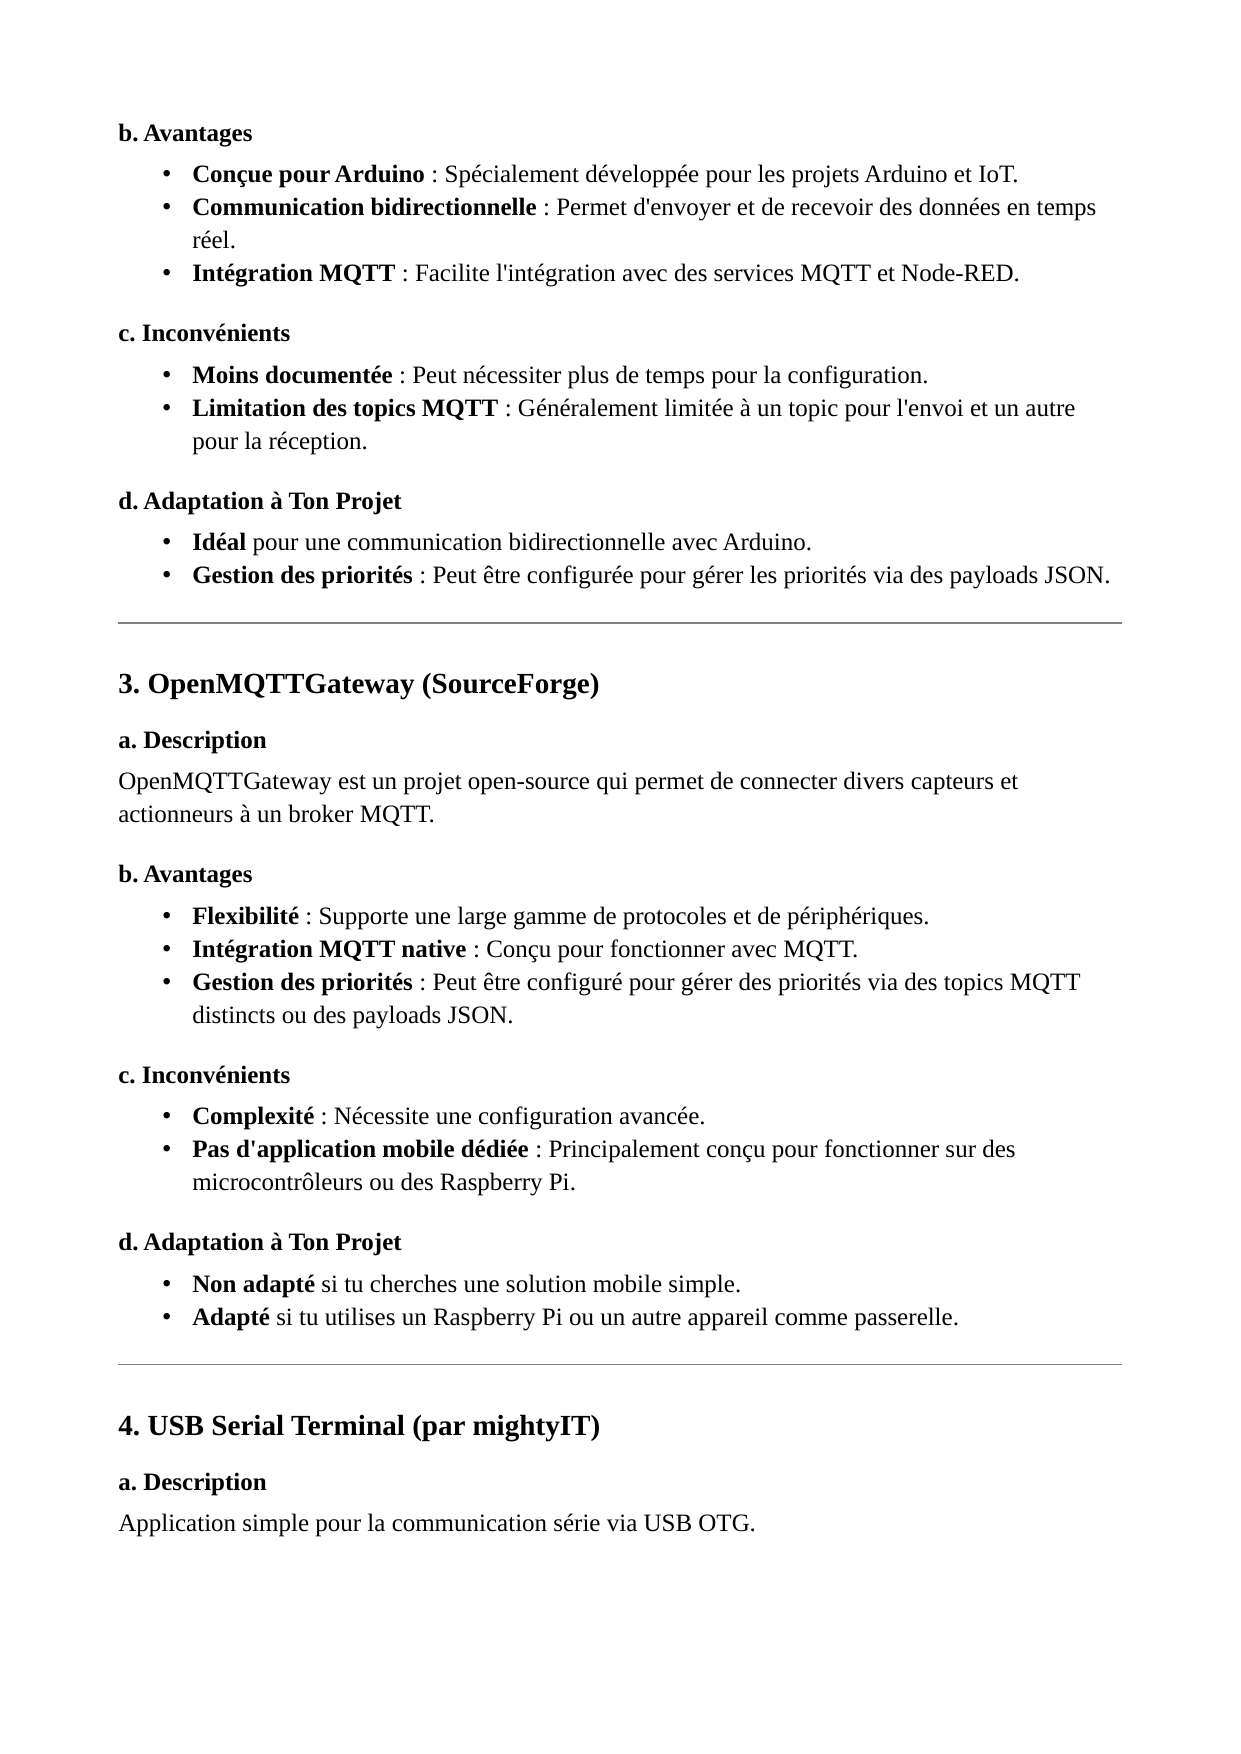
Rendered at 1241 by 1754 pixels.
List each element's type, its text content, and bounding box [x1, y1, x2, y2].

list Communication bidirectionnelle : Permet d'envoyer et de recevoir des données en temps réel. [162, 192, 1122, 254]
list Conçue pour Arduino : Spécialement développée pour les projets Arduino et IoT. [162, 159, 1122, 188]
subtitle c. Inconvénients [118, 318, 1122, 347]
list Non adapté si tu cherches une solution mobile simple. [162, 1269, 1122, 1297]
list Intégration MQTT native : Conçu pour fonctionner avec MQTT. [162, 934, 1122, 963]
list Idéal pour une communication bidirectionnelle avec Arduino. [162, 527, 1122, 556]
subtitle b. Avantages [118, 118, 1122, 147]
list Flexibilité : Supporte une large gamme de protocoles et de périphériques. [162, 901, 1122, 929]
list Gestion des priorités : Peut être configurée pour gérer les priorités via des payloads JSON. [162, 560, 1122, 589]
list Limitation des topics MQTT : Généralement limitée à un topic pour l'envoi et un autre pour la réception. [162, 393, 1122, 454]
subtitle d. Adaptation à Ton Projet [118, 486, 1122, 515]
list Adapté si tu utilises un Raspberry Pi ou un autre appareil comme passerelle. [162, 1302, 1122, 1330]
subtitle 3. OpenMQTTGateway (SourceForge) [118, 667, 1122, 700]
list Pas d'application mobile dédiée : Principalement conçu pour fonctionner sur des microcontrôleurs ou des Raspberry Pi. [162, 1134, 1122, 1196]
subtitle 4. USB Serial Terminal (par mightyIT) [118, 1408, 1122, 1442]
list Intégration MQTT : Facilite l'intégration avec des services MQTT et Node-RED. [162, 258, 1122, 287]
text Application simple pour la communication série via USB OTG. [118, 1508, 1122, 1537]
list Complexité : Nécessite une configuration avancée. [162, 1101, 1122, 1130]
list Moins documentée : Peut nécessiter plus de temps pour la configuration. [162, 360, 1122, 388]
subtitle d. Adaptation à Ton Projet [118, 1227, 1122, 1256]
subtitle c. Inconvénients [118, 1060, 1122, 1089]
subtitle a. Description [118, 1467, 1122, 1495]
text OpenMQTTGateway est un projet open-source qui permet de connecter divers capteurs et actionneurs à un broker MQTT. [118, 766, 1122, 828]
subtitle b. Avantages [118, 859, 1122, 888]
list Gestion des priorités : Peut être configuré pour gérer des priorités via des topics MQTT distincts ou des payloads JSON. [162, 967, 1122, 1029]
subtitle a. Description [118, 725, 1122, 754]
